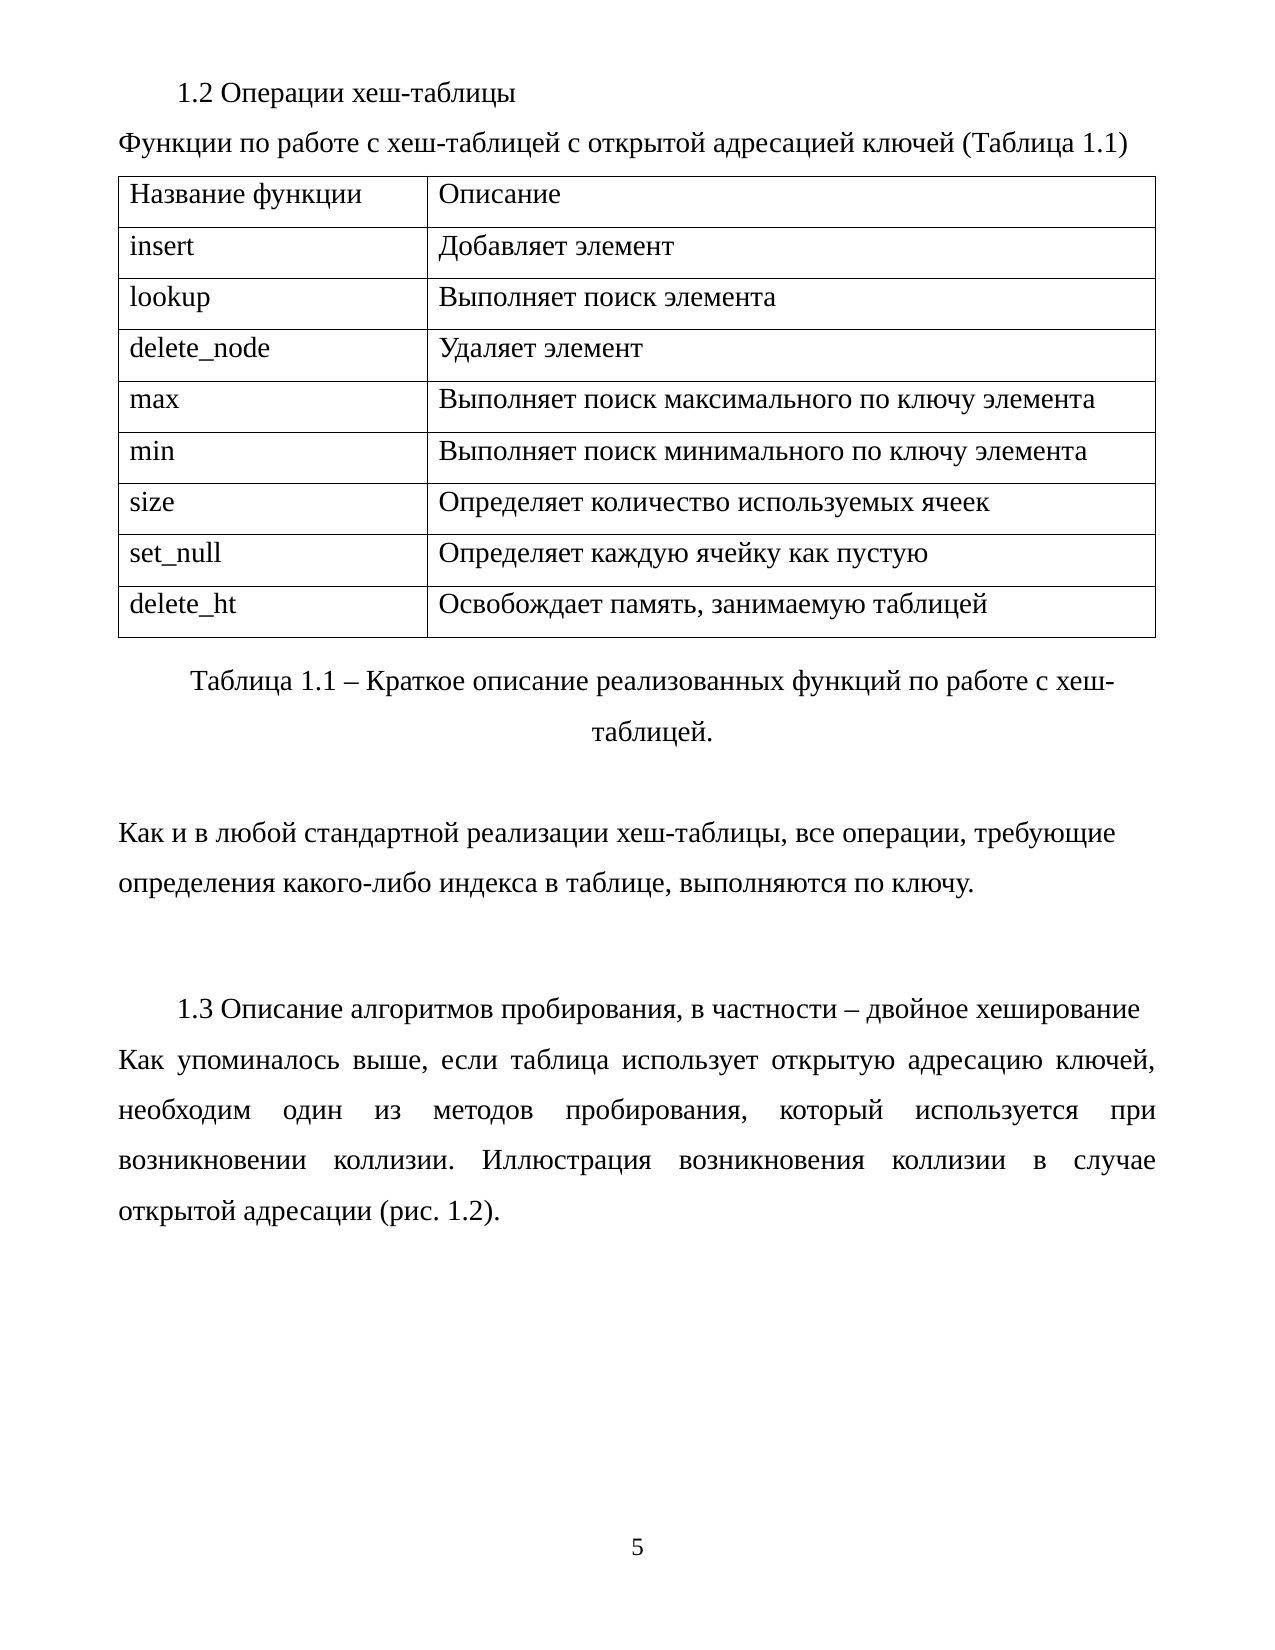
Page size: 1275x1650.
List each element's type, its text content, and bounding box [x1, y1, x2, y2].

table_cell Выполняет поиск минимального по ключу элемента [428, 433, 1155, 483]
text 1.2 Операции хеш-таблицы [177, 75, 1157, 108]
table_cell Определяет количество используемых ячеек [428, 484, 1155, 534]
table_cell size [119, 484, 427, 534]
text Как и в любой стандартной реализации хеш-таблицы, все операции, требующие определения какого-либо индекса в таблице, выполняются по ключу. [118, 815, 1157, 899]
text Функции по работе с хеш-таблицей с открытой адресацией ключей (Таблица 1.1) [118, 125, 1157, 159]
table_cell lookup [119, 279, 427, 329]
table_cell Удаляет элемент [428, 330, 1155, 381]
table_header Описание [428, 177, 1155, 227]
text Таблица 1.1 – Краткое описание реализованных функций по работе с хеш-таблицей. [148, 663, 1157, 747]
table_cell Освобождает память, занимаемую таблицей [428, 587, 1155, 637]
table_cell min [119, 433, 427, 483]
table_header Название функции [119, 177, 427, 227]
table_cell delete_ht [119, 587, 427, 637]
table_cell Выполняет поиск максимального по ключу элемента [428, 382, 1155, 432]
table_cell max [119, 382, 427, 432]
table_cell set_null [119, 535, 427, 586]
table_cell insert [119, 228, 427, 278]
table_cell Выполняет поиск элемента [428, 279, 1155, 329]
text Как упоминалось выше, если таблица использует открытую адресацию ключей, необходим один из методов пробирования, который используется при возникновении коллизии. Иллюстрация возникновения коллизии в случае открытой адресации (рис. 1.2). [118, 1042, 1157, 1226]
table_cell Добавляет элемент [428, 228, 1155, 278]
text 1.3 Описание алгоритмов пробирования, в частности – двойное хеширование [177, 992, 1157, 1025]
table_cell Определяет каждую ячейку как пустую [428, 535, 1155, 586]
table_cell delete_node [119, 330, 427, 381]
